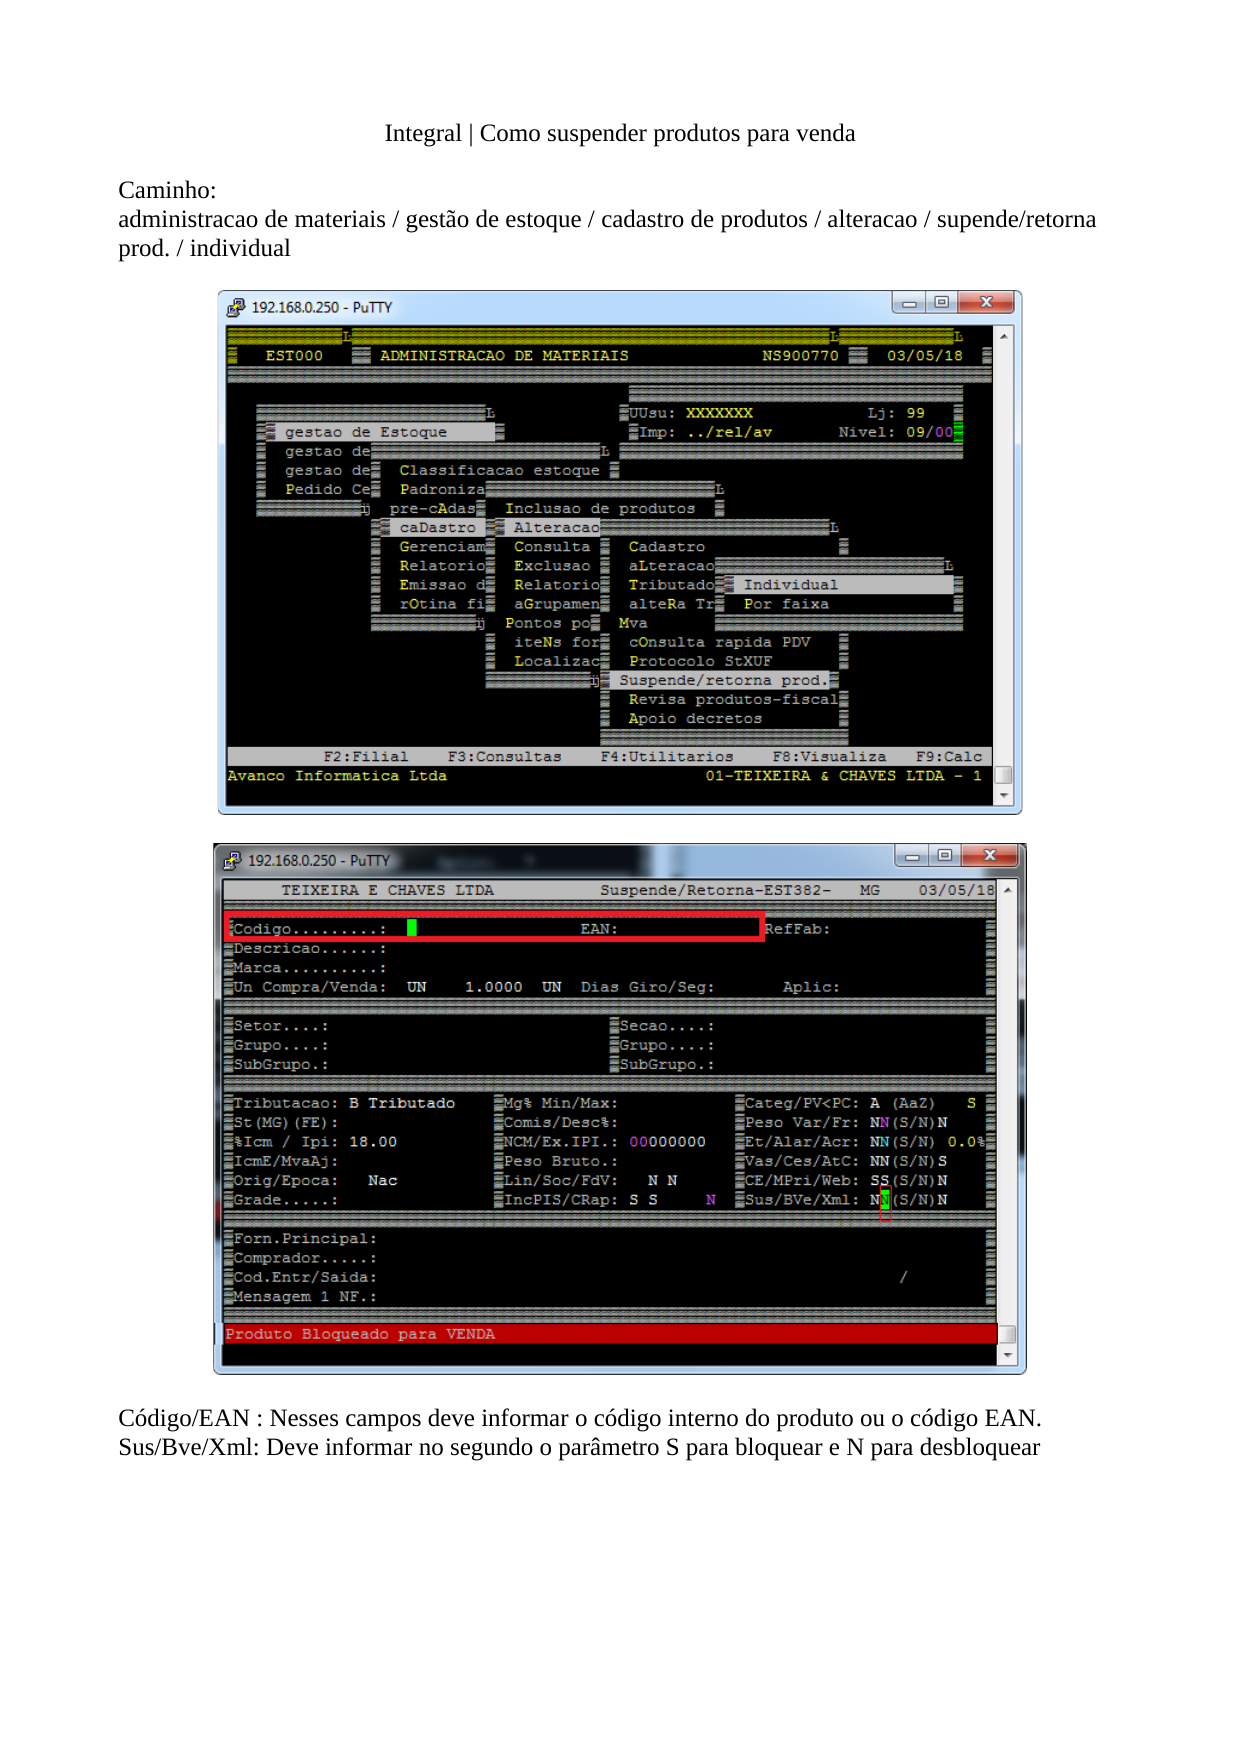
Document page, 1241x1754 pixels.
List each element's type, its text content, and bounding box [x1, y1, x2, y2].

picture [213, 843, 1027, 1375]
text Caminho: [118, 176, 1122, 204]
text Código/EAN : Nesses campos deve informar o código interno do produto ou o código EAN. [118, 1403, 1122, 1432]
text Sus/Bve/Xml: Deve informar no segundo o parâmetro S para bloquear e N para desbloquear [118, 1432, 1122, 1460]
picture [217, 290, 1023, 815]
text Integral | Como suspender produtos para venda [118, 118, 1122, 147]
text administracao de materiais / gestão de estoque / cadastro de produtos / alteracao / supende/retorna prod. / individual [118, 204, 1122, 262]
